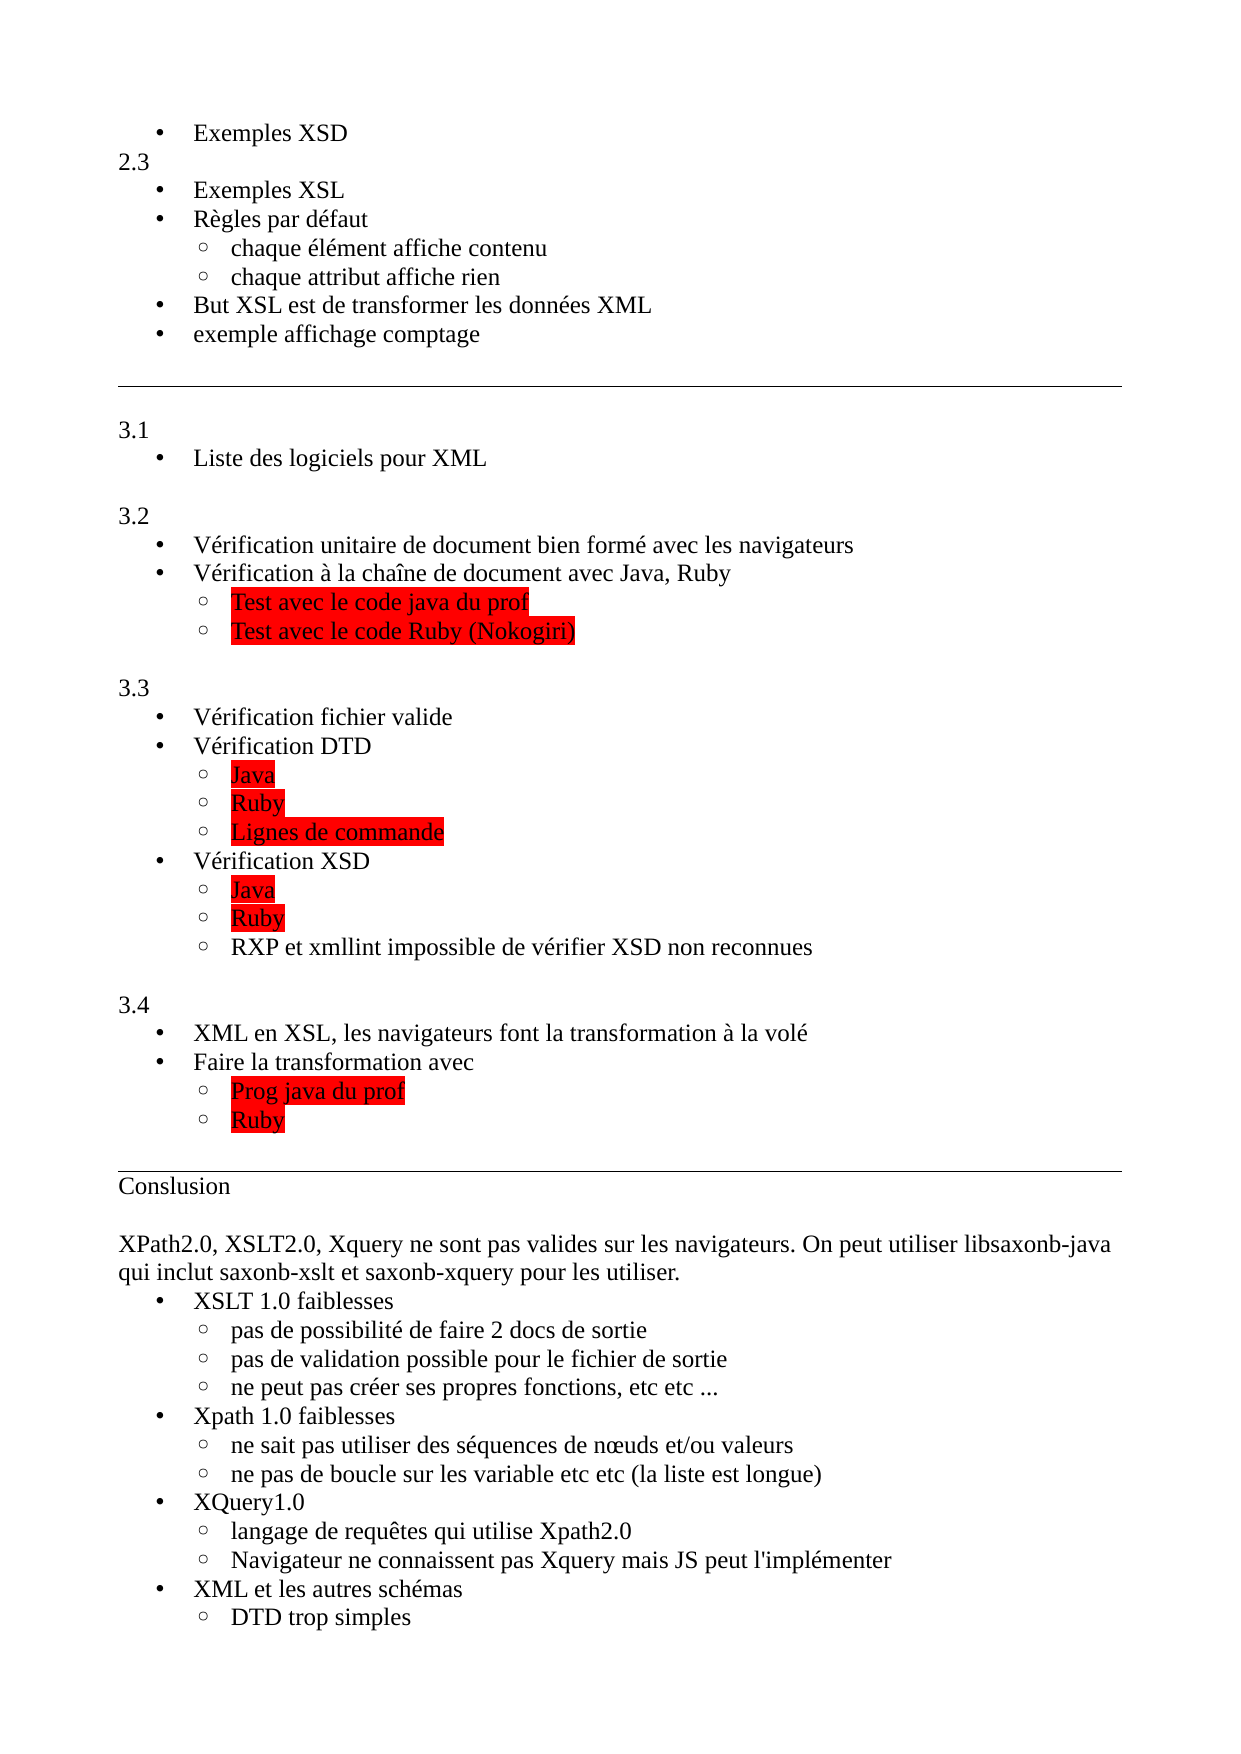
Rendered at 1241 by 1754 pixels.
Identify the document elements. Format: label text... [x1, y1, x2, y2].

list But XSL est de transformer les données XML [156, 291, 1122, 319]
text 2.3 [118, 147, 1122, 176]
list Vérification XSD [156, 846, 1122, 875]
list Lignes de commande [193, 817, 1122, 846]
list pas de validation possible pour le fichier de sortie [193, 1344, 1122, 1372]
list Règles par défaut [156, 204, 1122, 233]
list RXP et xmllint impossible de vérifier XSD non reconnues [193, 932, 1122, 961]
list pas de possibilité de faire 2 docs de sortie [193, 1315, 1122, 1344]
list Vérification fichier valide [156, 702, 1122, 731]
list XML et les autres schémas [156, 1574, 1122, 1602]
list Java [193, 760, 1122, 788]
list Exemples XSD [156, 118, 1122, 147]
text 3.3 [118, 673, 1122, 702]
list Faire la transformation avec [156, 1047, 1122, 1076]
list Ruby [193, 1105, 1122, 1133]
list Test avec le code Ruby (Nokogiri) [193, 616, 1122, 645]
list chaque élément affiche contenu [193, 233, 1122, 262]
list Test avec le code java du prof [193, 587, 1122, 616]
text 3.4 [118, 990, 1122, 1018]
text Conslusion [118, 1172, 1122, 1200]
text XPath2.0, XSLT2.0, Xquery ne sont pas valides sur les navigateurs. On peut utiliser libsaxonb-java qui inclut saxonb-xslt et saxonb-xquery pour les utiliser. [118, 1229, 1122, 1286]
list Exemples XSL [156, 176, 1122, 204]
list ne pas de boucle sur les variable etc etc (la liste est longue) [193, 1459, 1122, 1487]
list Ruby [193, 788, 1122, 817]
list Vérification unitaire de document bien formé avec les navigateurs [156, 530, 1122, 558]
list exemple affichage comptage [156, 319, 1122, 348]
list XQuery1.0 [156, 1487, 1122, 1516]
list Liste des logiciels pour XML [156, 443, 1122, 472]
text 3.1 [118, 415, 1122, 443]
list Vérification DTD [156, 731, 1122, 760]
list Navigateur ne connaissent pas Xquery mais JS peut l'implémenter [193, 1545, 1122, 1574]
list Xpath 1.0 faiblesses [156, 1401, 1122, 1430]
list Vérification à la chaîne de document avec Java, Ruby [156, 558, 1122, 587]
list Ruby [193, 903, 1122, 932]
list Prog java du prof [193, 1076, 1122, 1105]
list langage de requêtes qui utilise Xpath2.0 [193, 1516, 1122, 1545]
list Java [193, 875, 1122, 903]
list DTD trop simples [193, 1602, 1122, 1631]
list XSLT 1.0 faiblesses [156, 1286, 1122, 1315]
list XML en XSL, les navigateurs font la transformation à la volé [156, 1018, 1122, 1047]
list chaque attribut affiche rien [193, 262, 1122, 291]
list ne peut pas créer ses propres fonctions, etc etc ... [193, 1372, 1122, 1401]
text 3.2 [118, 501, 1122, 530]
list ne sait pas utiliser des séquences de nœuds et/ou valeurs [193, 1430, 1122, 1459]
